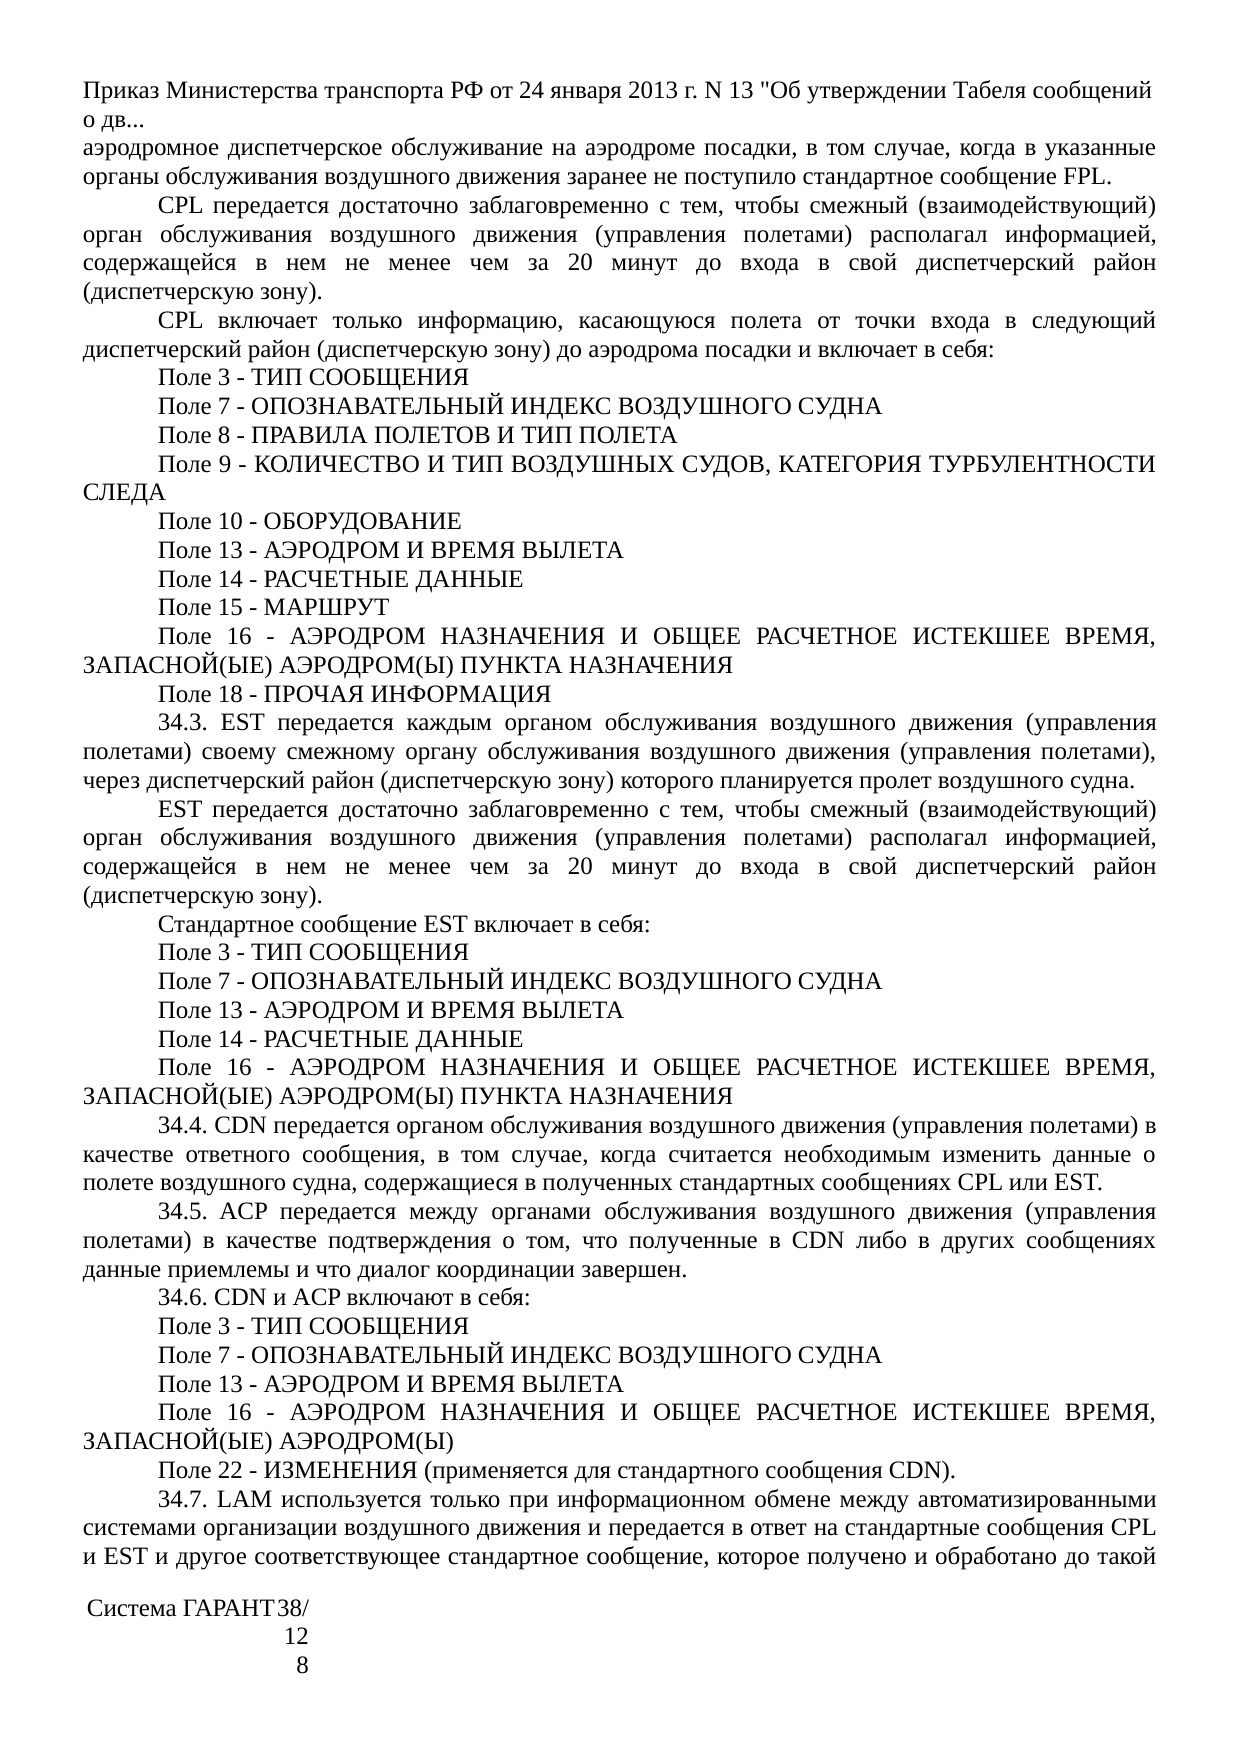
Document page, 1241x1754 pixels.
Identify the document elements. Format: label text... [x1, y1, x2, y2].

text Поле 15 - МАРШРУТ [83, 592, 1157, 621]
text Стандартное сообщение EST включает в себя: [83, 909, 1157, 937]
text Поле 3 - ТИП СООБЩЕНИЯ [83, 1311, 1157, 1340]
text Поле 8 - ПРАВИЛА ПОЛЕТОВ И ТИП ПОЛЕТА [83, 420, 1157, 449]
text CPL включает только информацию, касающуюся полета от точки входа в следующий диспетчерский район (диспетчерскую зону) до аэродрома посадки и включает в себя: [83, 305, 1157, 362]
text Поле 13 - АЭРОДРОМ И ВРЕМЯ ВЫЛЕТА [83, 1369, 1157, 1397]
text аэродромное диспетчерское обслуживание на аэродроме посадки, в том случае, когда в указанные органы обслуживания воздушного движения заранее не поступило стандартное сообщение FPL. [83, 132, 1157, 190]
text Поле 7 - ОПОЗНАВАТЕЛЬНЫЙ ИНДЕКС ВОЗДУШНОГО СУДНА [83, 1340, 1157, 1369]
text Поле 9 - КОЛИЧЕСТВО И ТИП ВОЗДУШНЫХ СУДОВ, КАТЕГОРИЯ ТУРБУЛЕНТНОСТИ СЛЕДА [83, 449, 1157, 506]
text Поле 14 - РАСЧЕТНЫЕ ДАННЫЕ [83, 564, 1157, 592]
text Поле 7 - ОПОЗНАВАТЕЛЬНЫЙ ИНДЕКС ВОЗДУШНОГО СУДНА [83, 391, 1157, 420]
text Поле 3 - ТИП СООБЩЕНИЯ [83, 362, 1157, 391]
text Поле 7 - ОПОЗНАВАТЕЛЬНЫЙ ИНДЕКС ВОЗДУШНОГО СУДНА [83, 966, 1157, 995]
text 34.3. EST передается каждым органом обслуживания воздушного движения (управления полетами) своему смежному органу обслуживания воздушного движения (управления полетами), через диспетчерский район (диспетчерскую зону) которого планируется пролет воздушного судна. [83, 707, 1157, 794]
text EST передается достаточно заблаговременно с тем, чтобы смежный (взаимодействующий) орган обслуживания воздушного движения (управления полетами) располагал информацией, содержащейся в нем не менее чем за 20 минут до входа в свой диспетчерский район (диспетчерскую зону). [83, 794, 1157, 909]
text Поле 3 - ТИП СООБЩЕНИЯ [83, 937, 1157, 966]
text Поле 14 - РАСЧЕТНЫЕ ДАННЫЕ [83, 1024, 1157, 1052]
text Поле 22 - ИЗМЕНЕНИЯ (применяется для стандартного сообщения CDN). [83, 1455, 1157, 1484]
text 34.7. LAM используется только при информационном обмене между автоматизированными системами организации воздушного движения и передается в ответ на стандартные сообщения CPL и EST и другое соответствующее стандартное сообщение, которое получено и обработано до такой [83, 1484, 1157, 1570]
text Поле 16 - АЭРОДРОМ НАЗНАЧЕНИЯ И ОБЩЕЕ РАСЧЕТНОЕ ИСТЕКШЕЕ ВРЕМЯ, ЗАПАСНОЙ(ЫЕ) АЭРОДРОМ(Ы) ПУНКТА НАЗНАЧЕНИЯ [83, 1052, 1157, 1110]
text Поле 16 - АЭРОДРОМ НАЗНАЧЕНИЯ И ОБЩЕЕ РАСЧЕТНОЕ ИСТЕКШЕЕ ВРЕМЯ, ЗАПАСНОЙ(ЫЕ) АЭРОДРОМ(Ы) [83, 1397, 1157, 1455]
text Поле 16 - АЭРОДРОМ НАЗНАЧЕНИЯ И ОБЩЕЕ РАСЧЕТНОЕ ИСТЕКШЕЕ ВРЕМЯ, ЗАПАСНОЙ(ЫЕ) АЭРОДРОМ(Ы) ПУНКТА НАЗНАЧЕНИЯ [83, 621, 1157, 679]
text Поле 18 - ПРОЧАЯ ИНФОРМАЦИЯ [83, 679, 1157, 707]
text Поле 10 - ОБОРУДОВАНИЕ [83, 506, 1157, 535]
text 34.5. ACP передается между органами обслуживания воздушного движения (управления полетами) в качестве подтверждения о том, что полученные в CDN либо в других сообщениях данные приемлемы и что диалог координации завершен. [83, 1196, 1157, 1282]
text 34.6. CDN и ACP включают в себя: [83, 1282, 1157, 1311]
text 34.4. CDN передается органом обслуживания воздушного движения (управления полетами) в качестве ответного сообщения, в том случае, когда считается необходимым изменить данные о полете воздушного судна, содержащиеся в полученных стандартных сообщениях CPL или EST. [83, 1110, 1157, 1196]
text Поле 13 - АЭРОДРОМ И ВРЕМЯ ВЫЛЕТА [83, 535, 1157, 564]
text CPL передается достаточно заблаговременно с тем, чтобы смежный (взаимодействующий) орган обслуживания воздушного движения (управления полетами) располагал информацией, содержащейся в нем не менее чем за 20 минут до входа в свой диспетчерский район (диспетчерскую зону). [83, 190, 1157, 305]
text Поле 13 - АЭРОДРОМ И ВРЕМЯ ВЫЛЕТА [83, 995, 1157, 1024]
